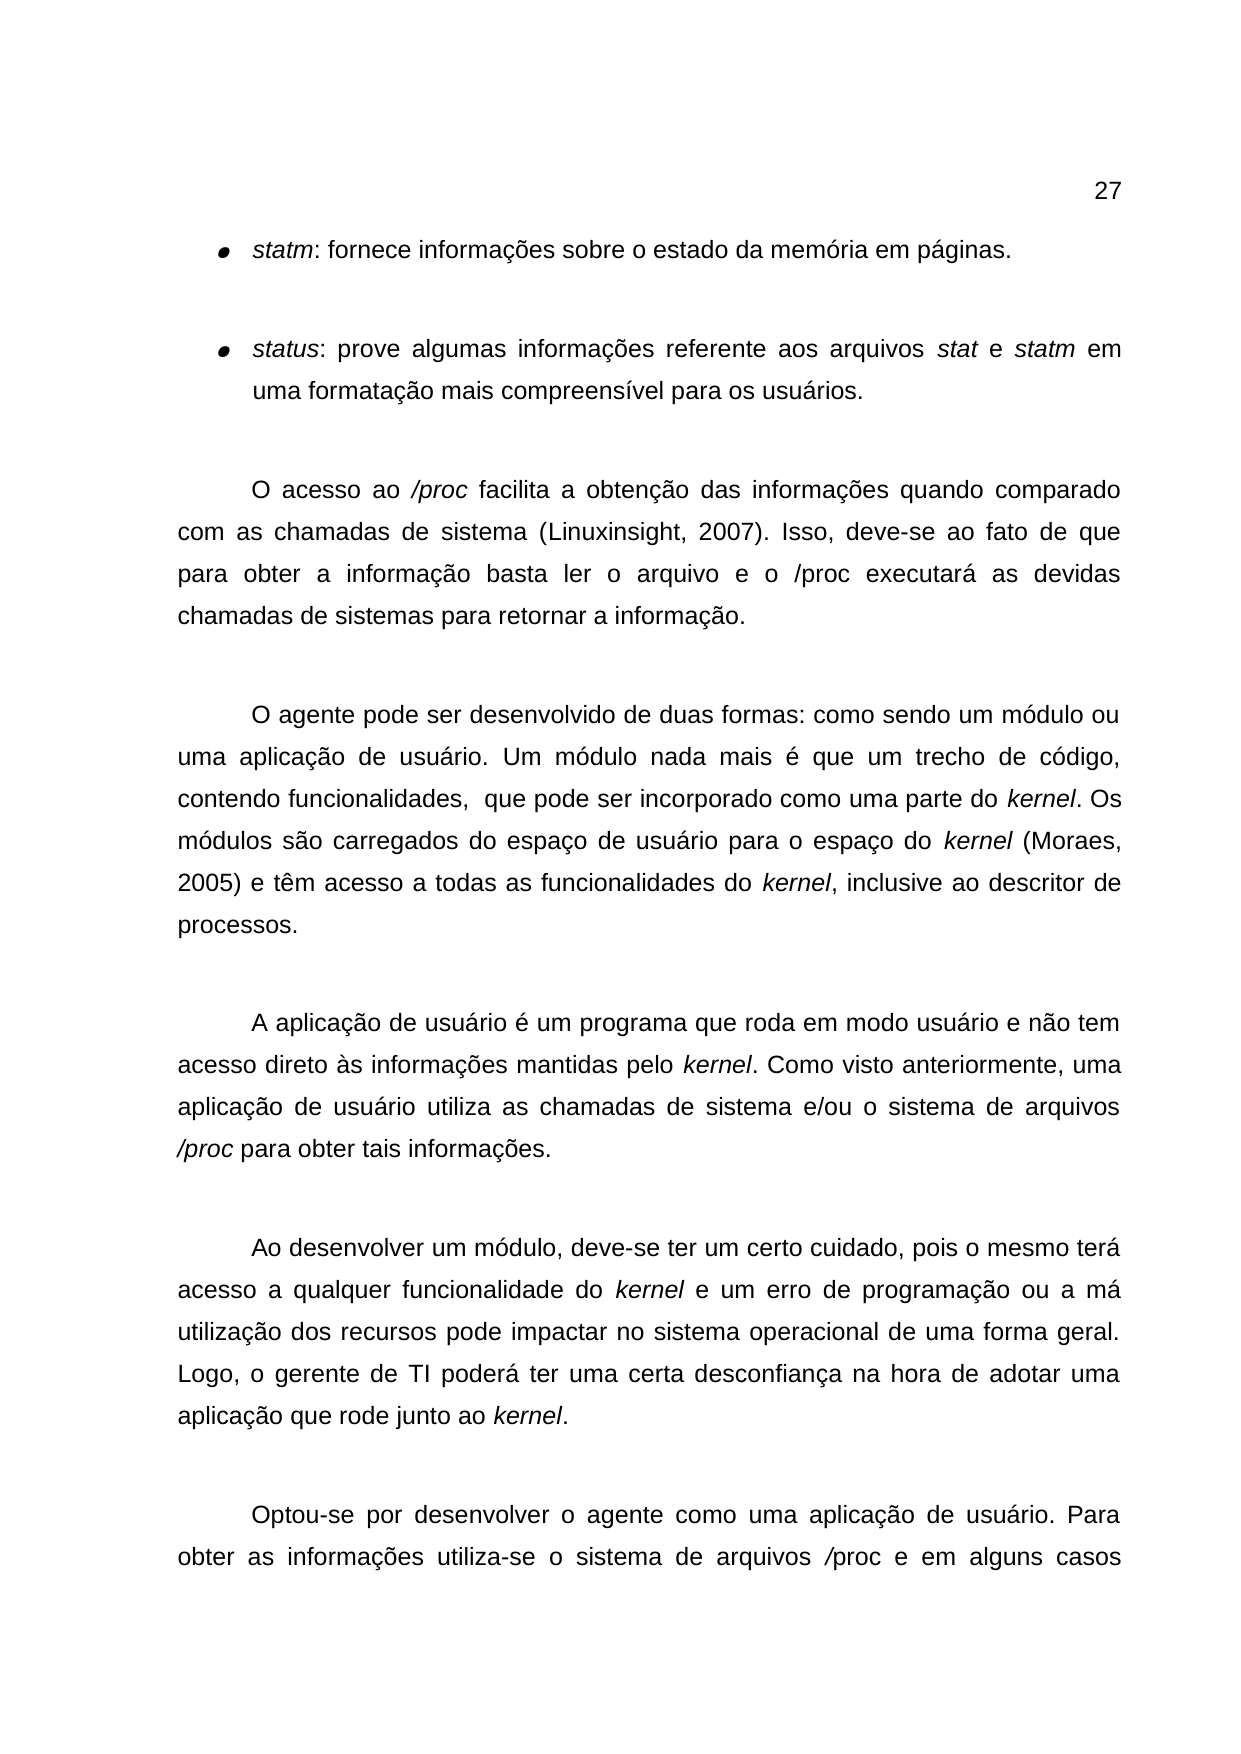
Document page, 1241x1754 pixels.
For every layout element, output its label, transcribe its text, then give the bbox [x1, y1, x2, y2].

text A aplicação de usuário é um programa que roda em modo usuário e não tem acesso direto às informações mantidas pelo kernel. Como visto anteriormente, uma aplicação de usuário utiliza as chamadas de sistema e/ou o sistema de arquivos /proc para obter tais informações. [177, 1009, 1122, 1163]
text O acesso ao /proc facilita a obtenção das informações quando comparado com as chamadas de sistema (Linuxinsight, 2007). Isso, deve-se ao fato de que para obter a informação basta ler o arquivo e o /proc executará as devidas chamadas de sistemas para retornar a informação. [177, 476, 1122, 630]
text Ao desenvolver um módulo, deve-se ter um certo cuidado, pois o mesmo terá acesso a qualquer funcionalidade do kernel e um erro de programação ou a má utilização dos recursos pode impactar no sistema operacional de uma forma geral. Logo, o gerente de TI poderá ter uma certa desconfiança na hora de adotar uma aplicação que rode junto ao kernel. [177, 1234, 1122, 1430]
list status: prove algumas informações referente aos arquivos stat e statm em uma formatação mais compreensível para os usuários. [215, 335, 1122, 405]
text Optou-se por desenvolver o agente como uma aplicação de usuário. Para obter as informações utiliza-se o sistema de arquivos /proc e em alguns casos [177, 1501, 1122, 1571]
text O agente pode ser desenvolvido de duas formas: como sendo um módulo ou uma aplicação de usuário. Um módulo nada mais é que um trecho de código, contendo funcionalidades, que pode ser incorporado como uma parte do kernel. Os módulos são carregados do espaço de usuário para o espaço do kernel (Moraes, 2005) e têm acesso a todas as funcionalidades do kernel, inclusive ao descritor de processos. [177, 701, 1122, 938]
list statm: fornece informações sobre o estado da memória em páginas. [215, 236, 1122, 264]
